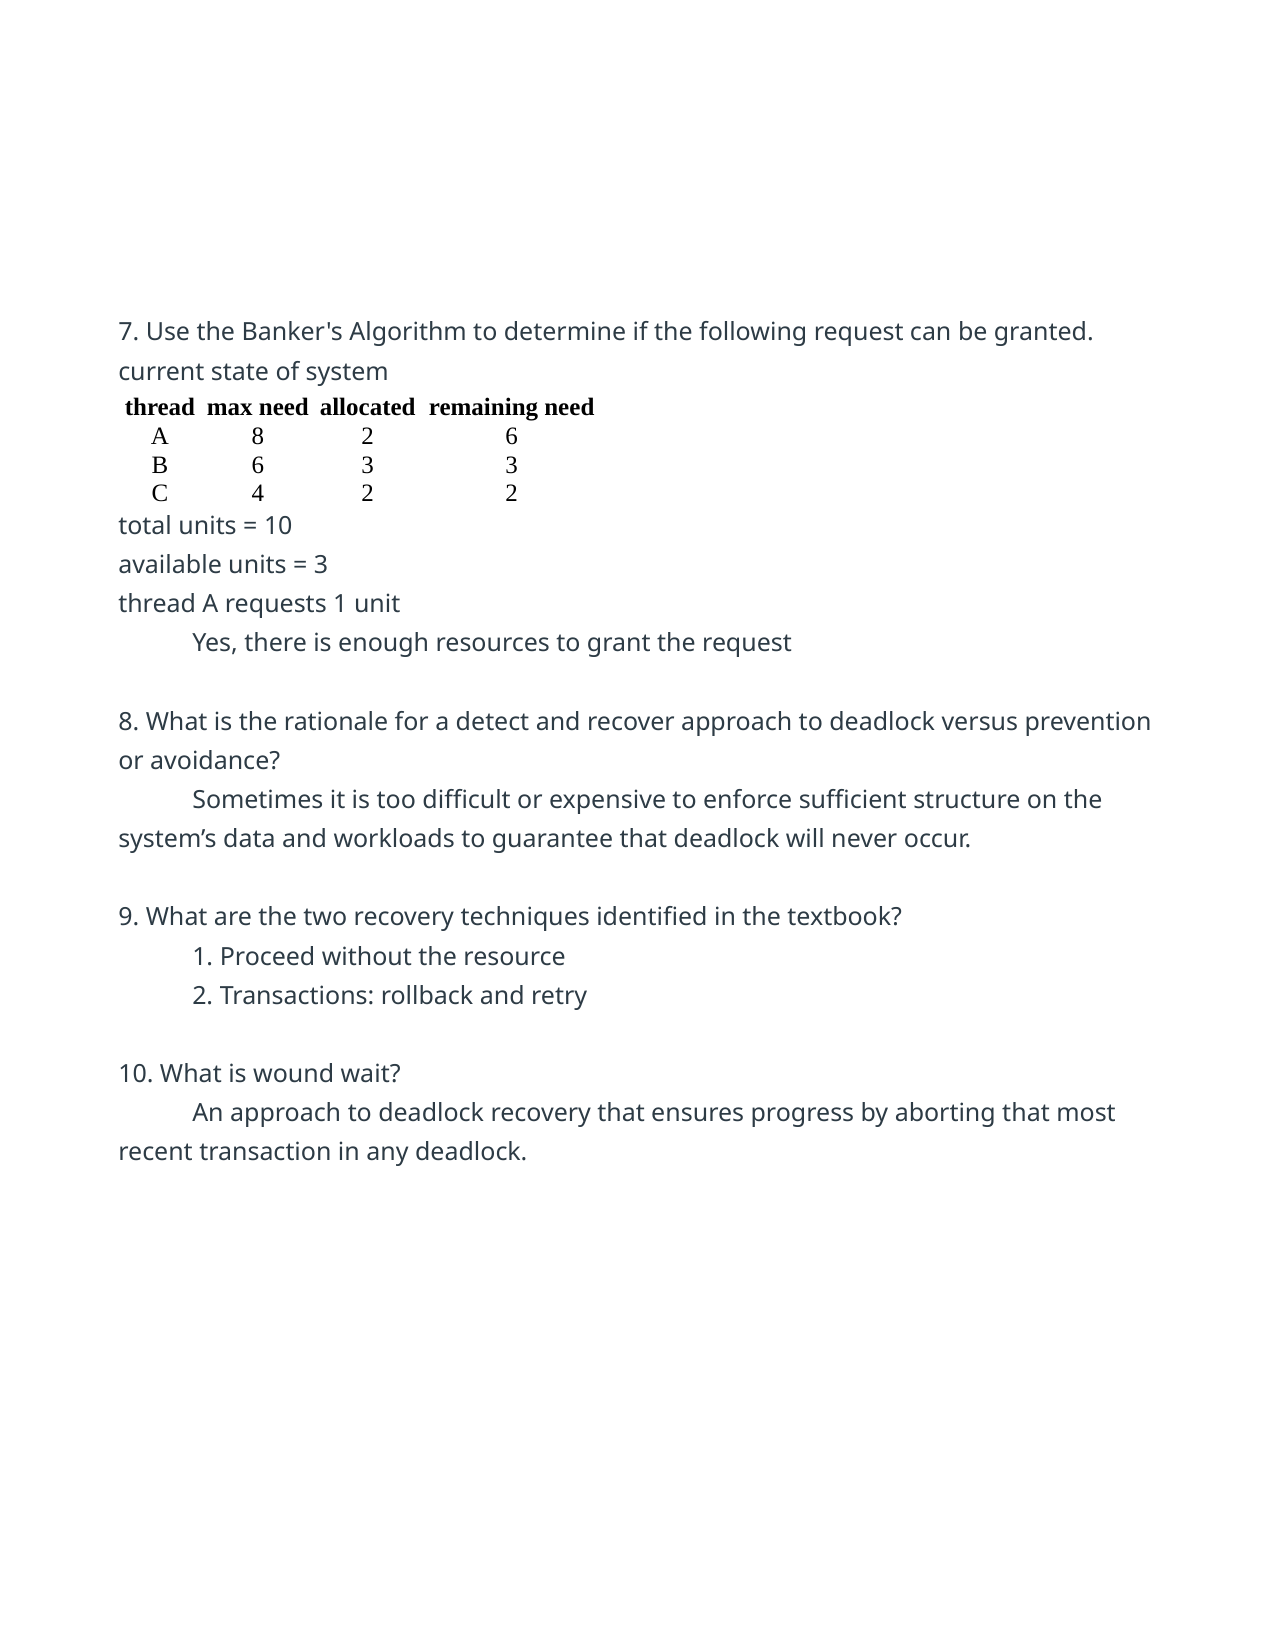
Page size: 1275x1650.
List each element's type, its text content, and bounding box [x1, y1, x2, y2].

table_header thread [118, 392, 201, 421]
text 9. What are the two recovery techniques identified in the textbook? [118, 899, 1157, 933]
text 8. What is the rationale for a detect and recover approach to deadlock versus prevention or avoidance? [118, 703, 1157, 776]
table_cell 4 [201, 479, 314, 507]
text Yes, there is enough resources to grant the request [118, 625, 1157, 659]
text Sometimes it is too difficult or expensive to enforce sufficient structure on the system’s data and workloads to guarantee that deadlock will never occur. [118, 781, 1157, 855]
table_cell 2 [421, 479, 602, 507]
text 10. What is wound wait? [118, 1056, 1157, 1090]
text 2. Transactions: rollback and retry [118, 977, 1157, 1011]
table_cell 2 [314, 421, 421, 450]
table_cell A [118, 421, 201, 450]
table_header allocated [314, 392, 421, 421]
text current state of system [118, 353, 1157, 387]
table_header remaining need [421, 392, 602, 421]
table_cell 3 [314, 450, 421, 478]
table_cell 6 [201, 450, 314, 478]
text total units = 10 available units = 3 [118, 507, 1157, 581]
table_cell B [118, 450, 201, 478]
table_cell 2 [314, 479, 421, 507]
text 7. Use the Banker's Algorithm to determine if the following request can be granted. [118, 314, 1157, 348]
table_cell 8 [201, 421, 314, 450]
table_cell C [118, 479, 201, 507]
text An approach to deadlock recovery that ensures progress by aborting that most recent transaction in any deadlock. [118, 1095, 1157, 1168]
text 1. Proceed without the resource [118, 938, 1157, 972]
table_cell 3 [421, 450, 602, 478]
text thread A requests 1 unit [118, 586, 1157, 620]
table_header max need [201, 392, 314, 421]
table_cell 6 [421, 421, 602, 450]
